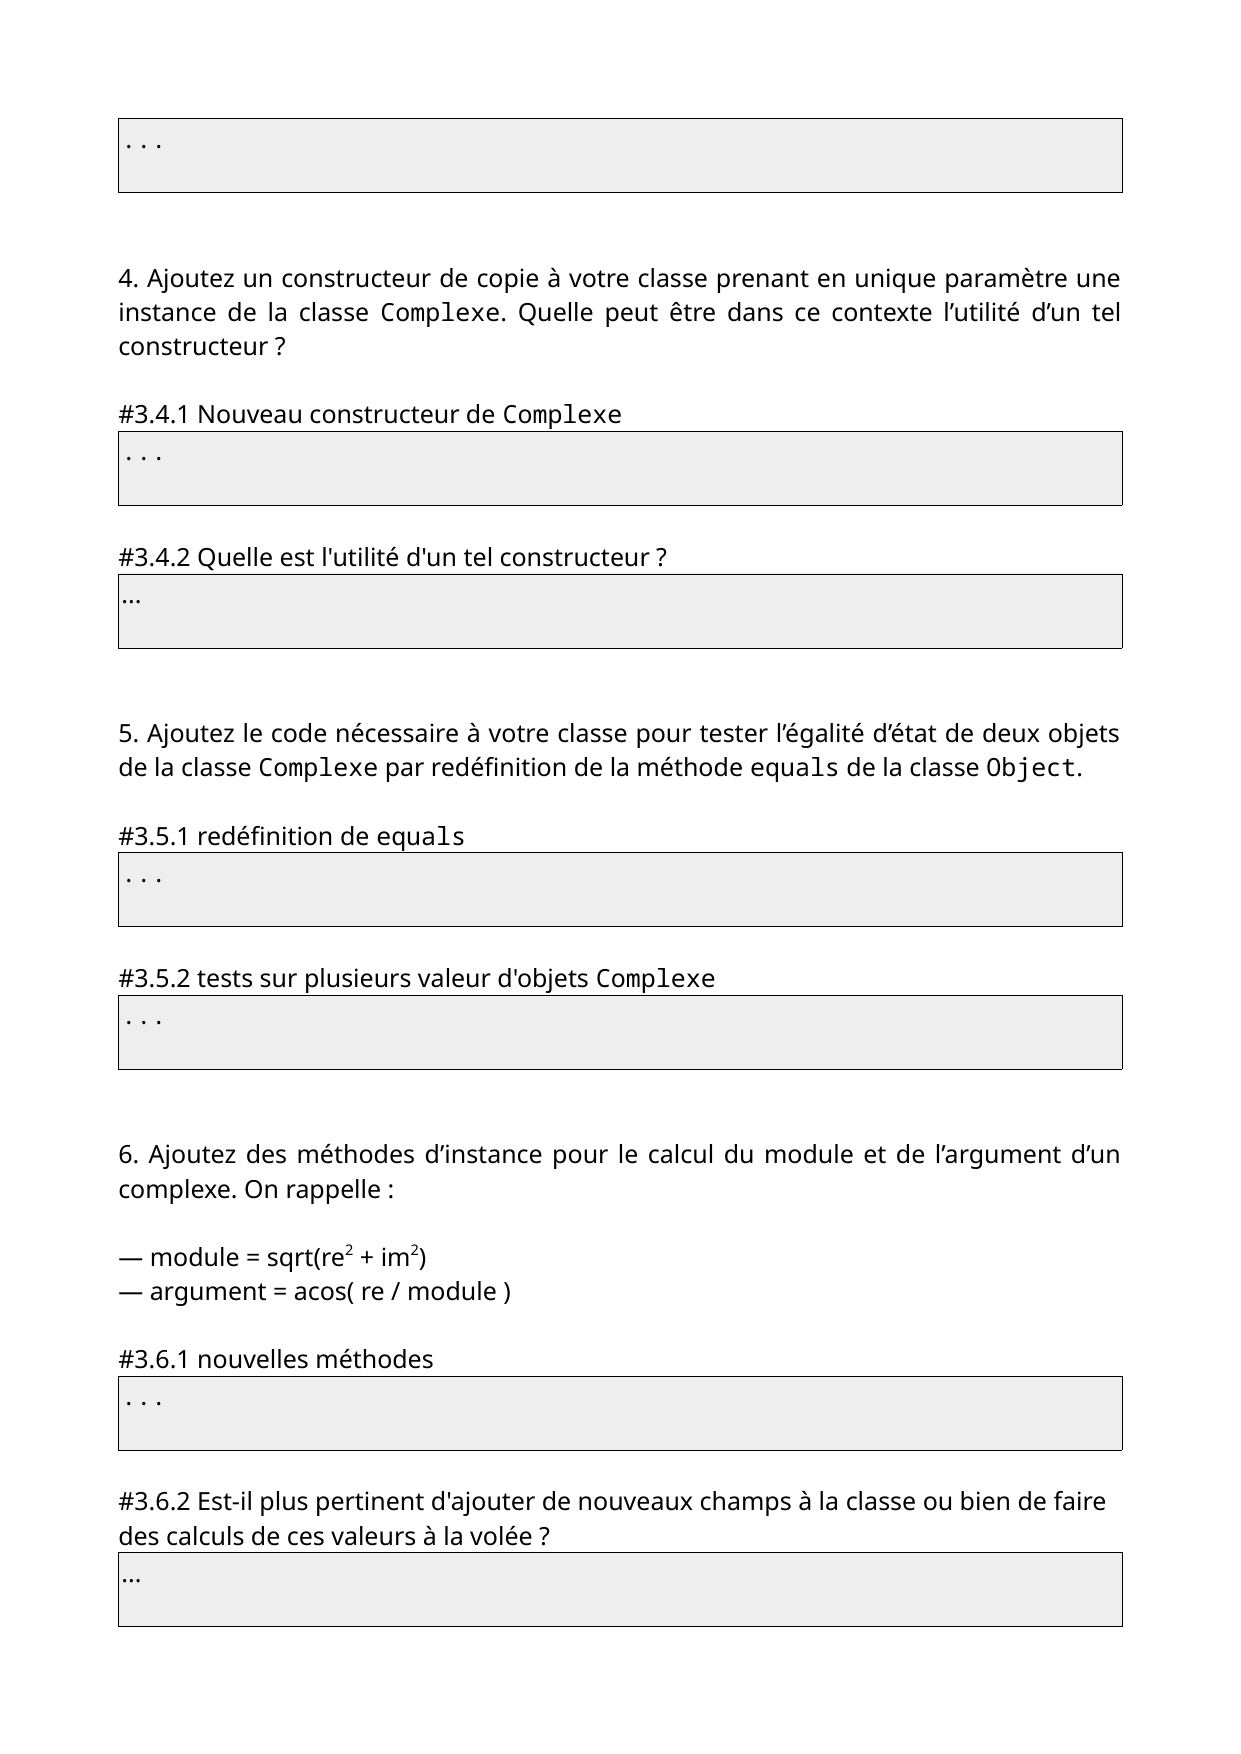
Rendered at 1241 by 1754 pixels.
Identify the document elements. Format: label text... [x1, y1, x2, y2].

text — module = sqrt(re2 + im2) [118, 1239, 1122, 1273]
text #3.5.2 tests sur plusieurs valeur d'objets Complexe [118, 961, 1122, 995]
text 5. Ajoutez le code nécessaire à votre classe pour tester l’égalité d’état de deux objets de la classe Complexe par redéfinition de la méthode equals de la classe Object. [118, 716, 1122, 784]
text 4. Ajoutez un constructeur de copie à votre classe prenant en unique paramètre une instance de la classe Complexe. Quelle peut être dans ce contexte l’utilité d’un tel constructeur ? [118, 261, 1122, 363]
text #3.6.2 Est-il plus pertinent d'ajouter de nouveaux champs à la classe ou bien de faire des calculs de ces valeurs à la volée ? [118, 1484, 1122, 1552]
text ... [119, 432, 1122, 465]
text ... [119, 575, 1122, 607]
text ... [119, 1377, 1122, 1410]
text ... [119, 996, 1122, 1029]
text ... [119, 1553, 1122, 1586]
text #3.4.1 Nouveau constructeur de Complexe [118, 397, 1122, 431]
text #3.6.1 nouvelles méthodes [118, 1342, 1122, 1376]
text 6. Ajoutez des méthodes d’instance pour le calcul du module et de l’argument d’un complexe. On rappelle : [118, 1137, 1122, 1205]
text ... [119, 853, 1122, 886]
text — argument = acos( re / module ) [118, 1273, 1122, 1307]
text #3.4.2 Quelle est l'utilité d'un tel constructeur ? [118, 539, 1122, 573]
text ... [119, 119, 1122, 152]
text #3.5.1 redéfinition de equals [118, 818, 1122, 852]
